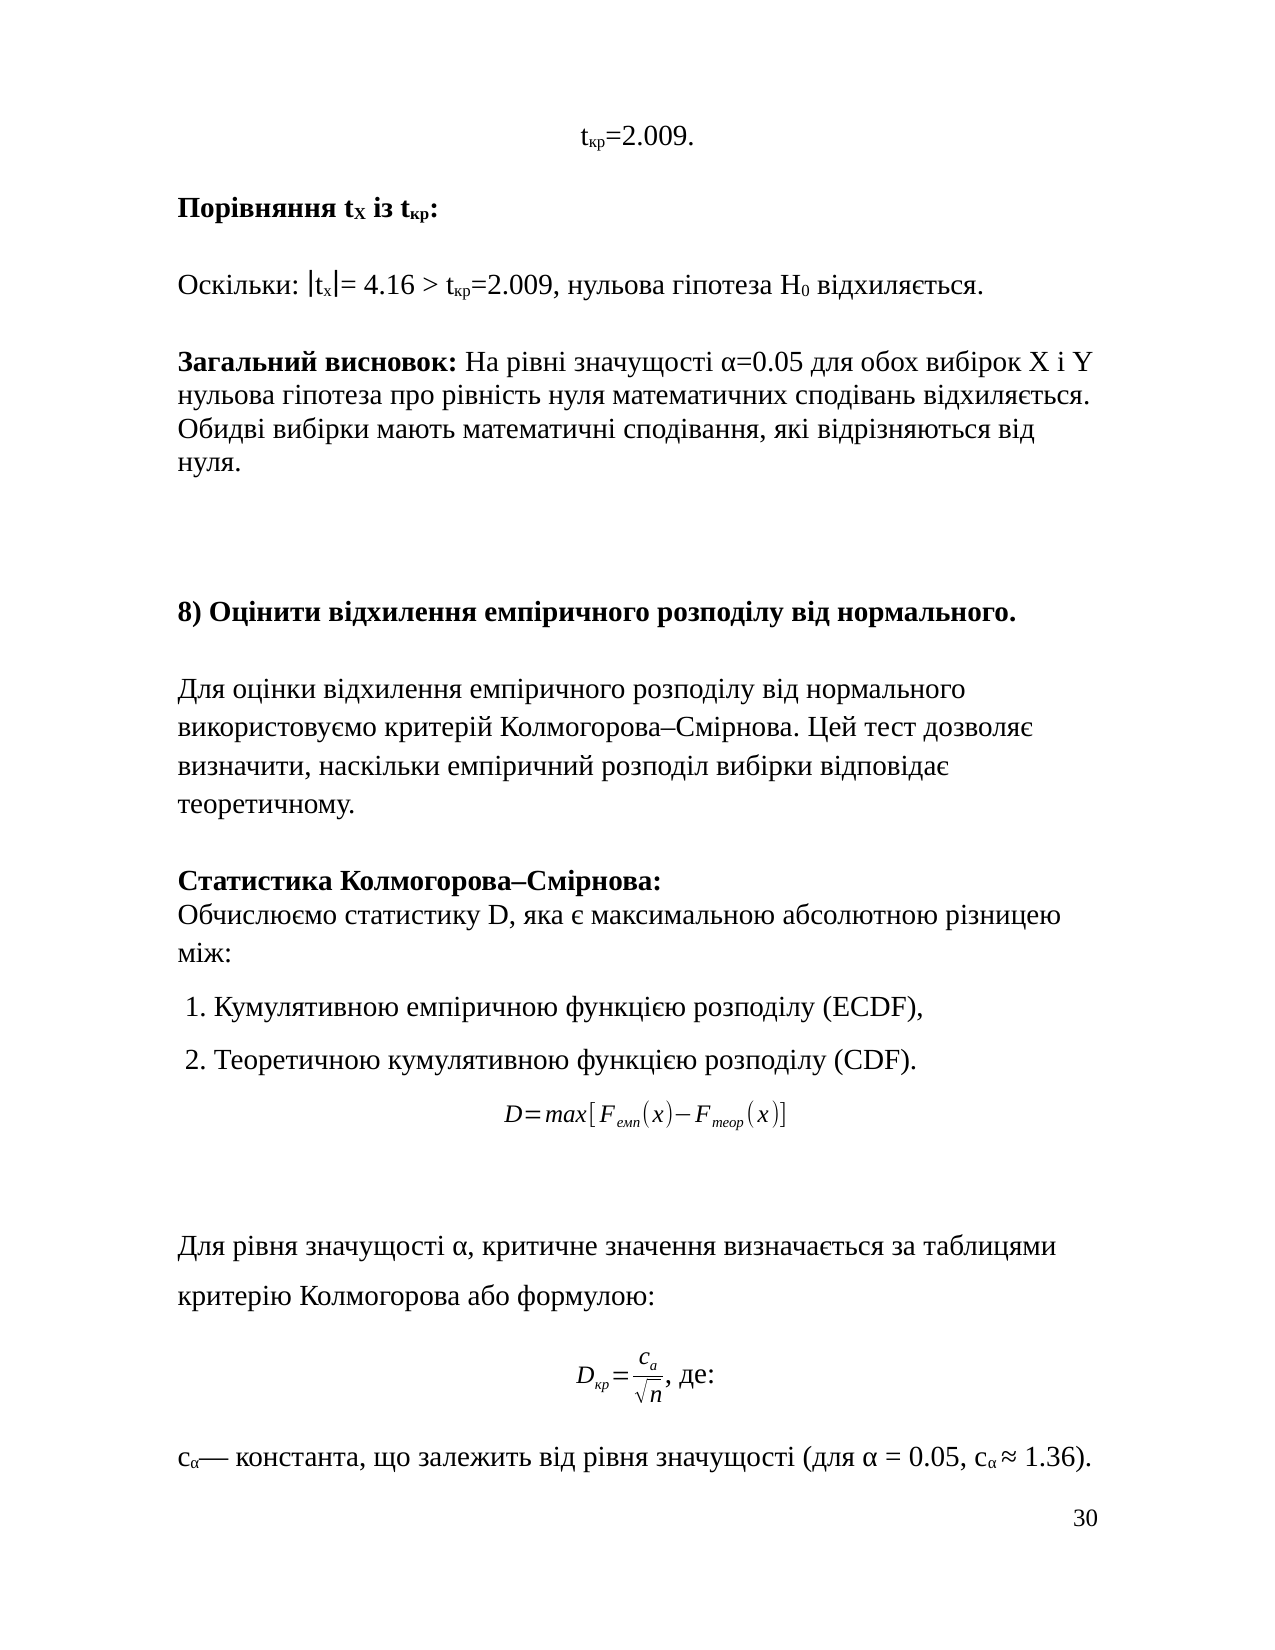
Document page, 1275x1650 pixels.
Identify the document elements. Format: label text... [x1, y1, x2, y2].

text 8) Оцінити відхилення емпіричного розподілу від нормального. [177, 594, 1098, 627]
subtitle Статистика Колмогорова–Смірнова: [177, 863, 1098, 897]
text 2. Теоретичною кумулятивною функцією розподілу (CDF). [177, 1042, 1098, 1075]
text Для оцінки відхилення емпіричного розподілу від нормального використовуємо критерій Колмогорова–Смірнова. Цей тест дозволяє визначити, наскільки емпіричний розподіл вибірки відповідає теоретичному. [177, 671, 1098, 820]
subtitle Обидві вибірки мають математичні сподівання, які відрізняються від нуля. [177, 411, 1098, 478]
text cα— константа, що залежить від рівня значущості (для α = 0.05, cα ≈ 1.36). [177, 1439, 1098, 1473]
text tкр=2.009. [177, 118, 1098, 152]
text 1. Кумулятивною емпіричною функцією розподілу (ECDF), [177, 989, 1098, 1022]
text Для рівня значущості α, критичне значення визначається за таблицями критерію Колмогорова або формулою: [177, 1228, 1098, 1311]
subtitle Загальний висновок: На рівні значущості α=0.05 для обох вибірок X і Y нульова гіпотеза про рівність нуля математичних сподівань відхиляється. [177, 344, 1098, 411]
text Обчислюємо статистику D, яка є максимальною абсолютною різницею між: [177, 897, 1098, 969]
text , де: [177, 1343, 1098, 1408]
text Оскільки: ∣tx∣= 4.16 > tкр=2.009, нульова гіпотеза H0 відхиляється. [177, 267, 1098, 300]
text Порівняння tX із tкр: [177, 190, 1098, 223]
